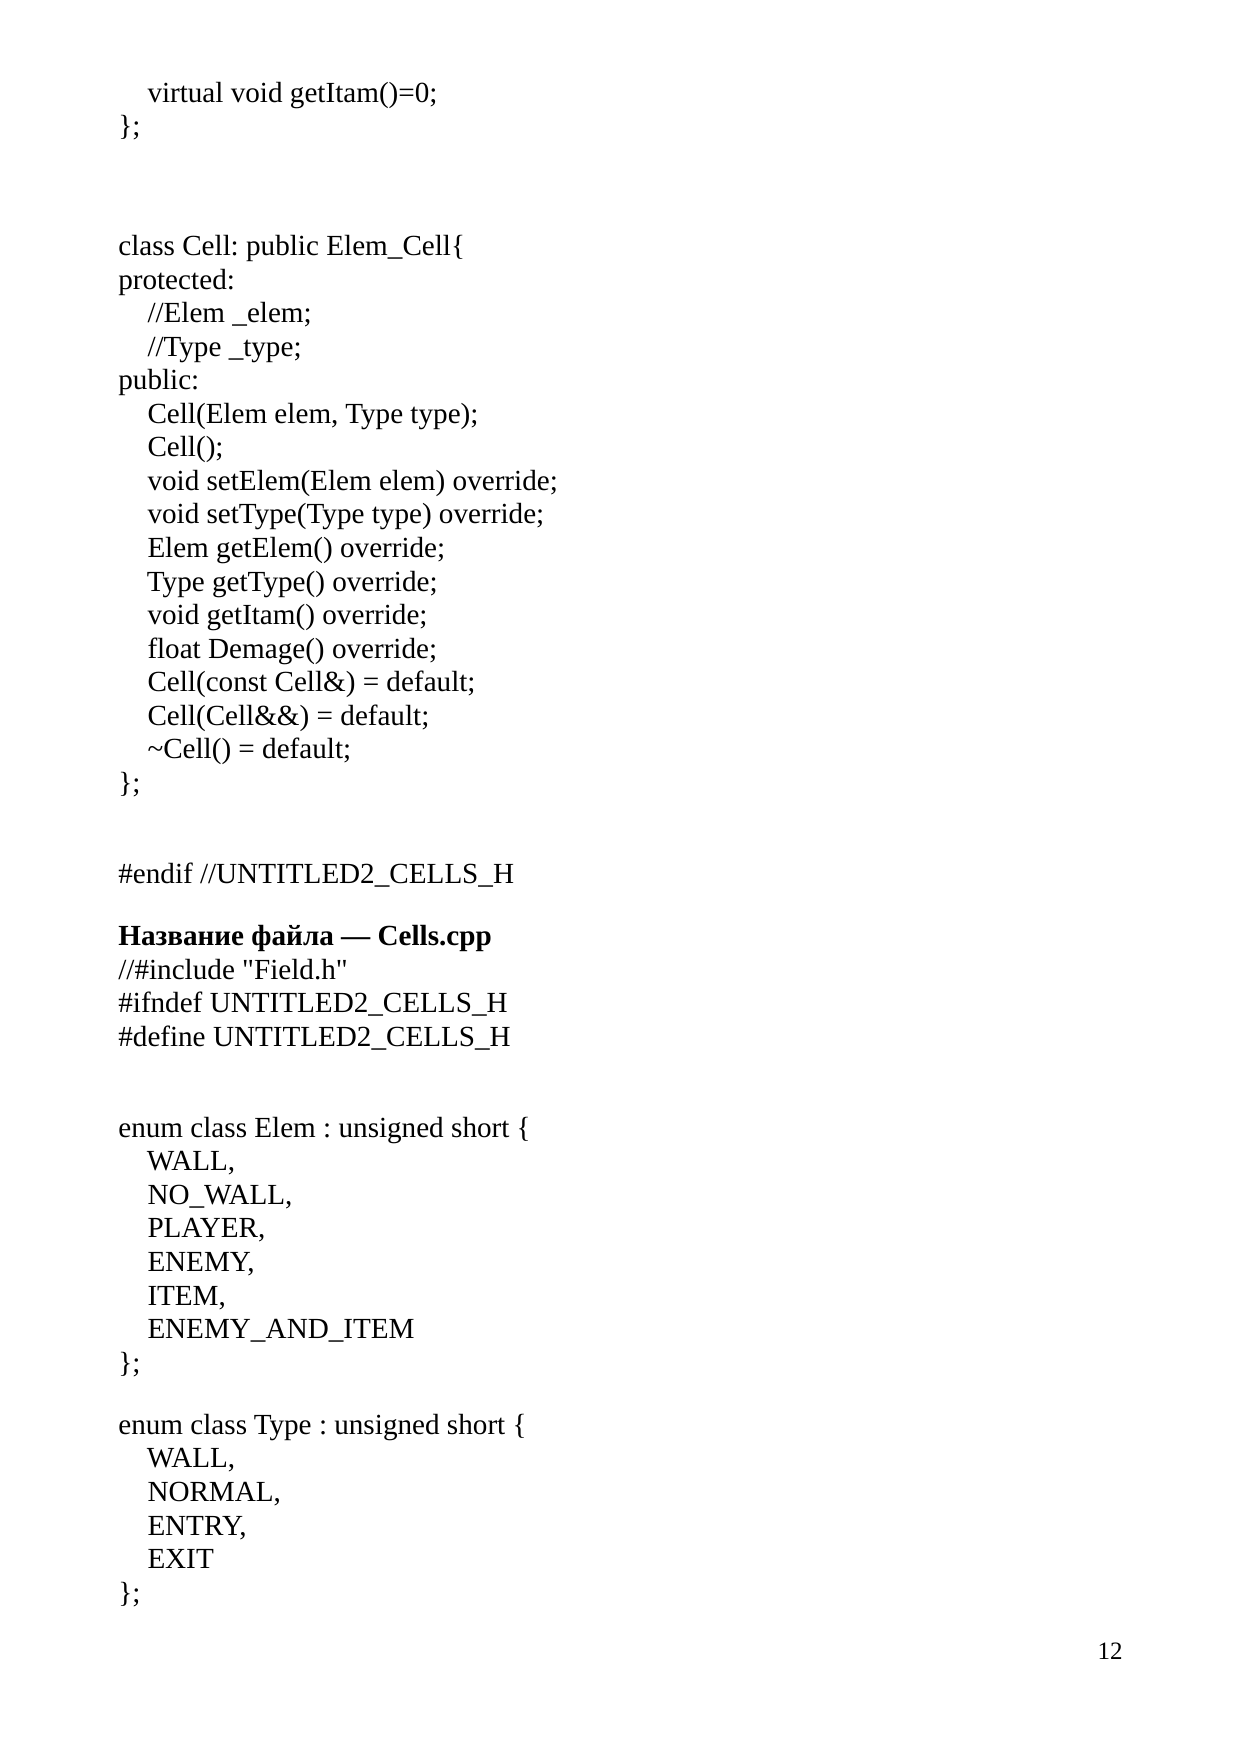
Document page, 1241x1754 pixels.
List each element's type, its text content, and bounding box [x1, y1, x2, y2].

text }; [118, 1575, 1122, 1608]
text public: [118, 362, 1122, 396]
text WALL, [118, 1143, 1122, 1177]
text ENEMY, [118, 1244, 1122, 1278]
text Cell(const Cell&) = default; [118, 664, 1122, 698]
text NORMAL, [118, 1474, 1122, 1508]
text ENEMY_AND_ITEM [118, 1311, 1122, 1345]
text enum class Elem : unsigned short { [118, 1110, 1122, 1143]
text }; [118, 108, 1122, 142]
text //Elem _elem; [118, 295, 1122, 329]
text //#include "Field.h" [118, 952, 1122, 985]
text }; [118, 1345, 1122, 1378]
text Cell(Cell&&) = default; [118, 698, 1122, 731]
text ITEM, [118, 1278, 1122, 1311]
text #ifndef UNTITLED2_CELLS_H [118, 985, 1122, 1019]
text protected: [118, 262, 1122, 295]
text virtual void getItam()=0; [118, 75, 1122, 108]
text float Demage() override; [118, 631, 1122, 664]
text ~Cell() = default; [118, 731, 1122, 765]
text void setElem(Elem elem) override; [118, 463, 1122, 497]
text Elem getElem() override; [118, 530, 1122, 564]
text }; [118, 765, 1122, 798]
text Type getType() override; [118, 564, 1122, 597]
text ENTRY, [118, 1508, 1122, 1541]
text EXIT [118, 1541, 1122, 1575]
text void getItam() override; [118, 597, 1122, 631]
text void setType(Type type) override; [118, 497, 1122, 530]
text enum class Type : unsigned short { [118, 1407, 1122, 1441]
text Название файла — Cells.cpp [118, 918, 1122, 952]
text PLAYER, [118, 1211, 1122, 1244]
text WALL, [118, 1441, 1122, 1474]
text #define UNTITLED2_CELLS_H [118, 1019, 1122, 1052]
text Cell(); [118, 429, 1122, 463]
text Cell(Elem elem, Type type); [118, 396, 1122, 429]
text class Cell: public Elem_Cell{ [118, 228, 1122, 262]
text #endif //UNTITLED2_CELLS_H [118, 856, 1122, 889]
text //Type _type; [118, 329, 1122, 362]
text NO_WALL, [118, 1177, 1122, 1211]
